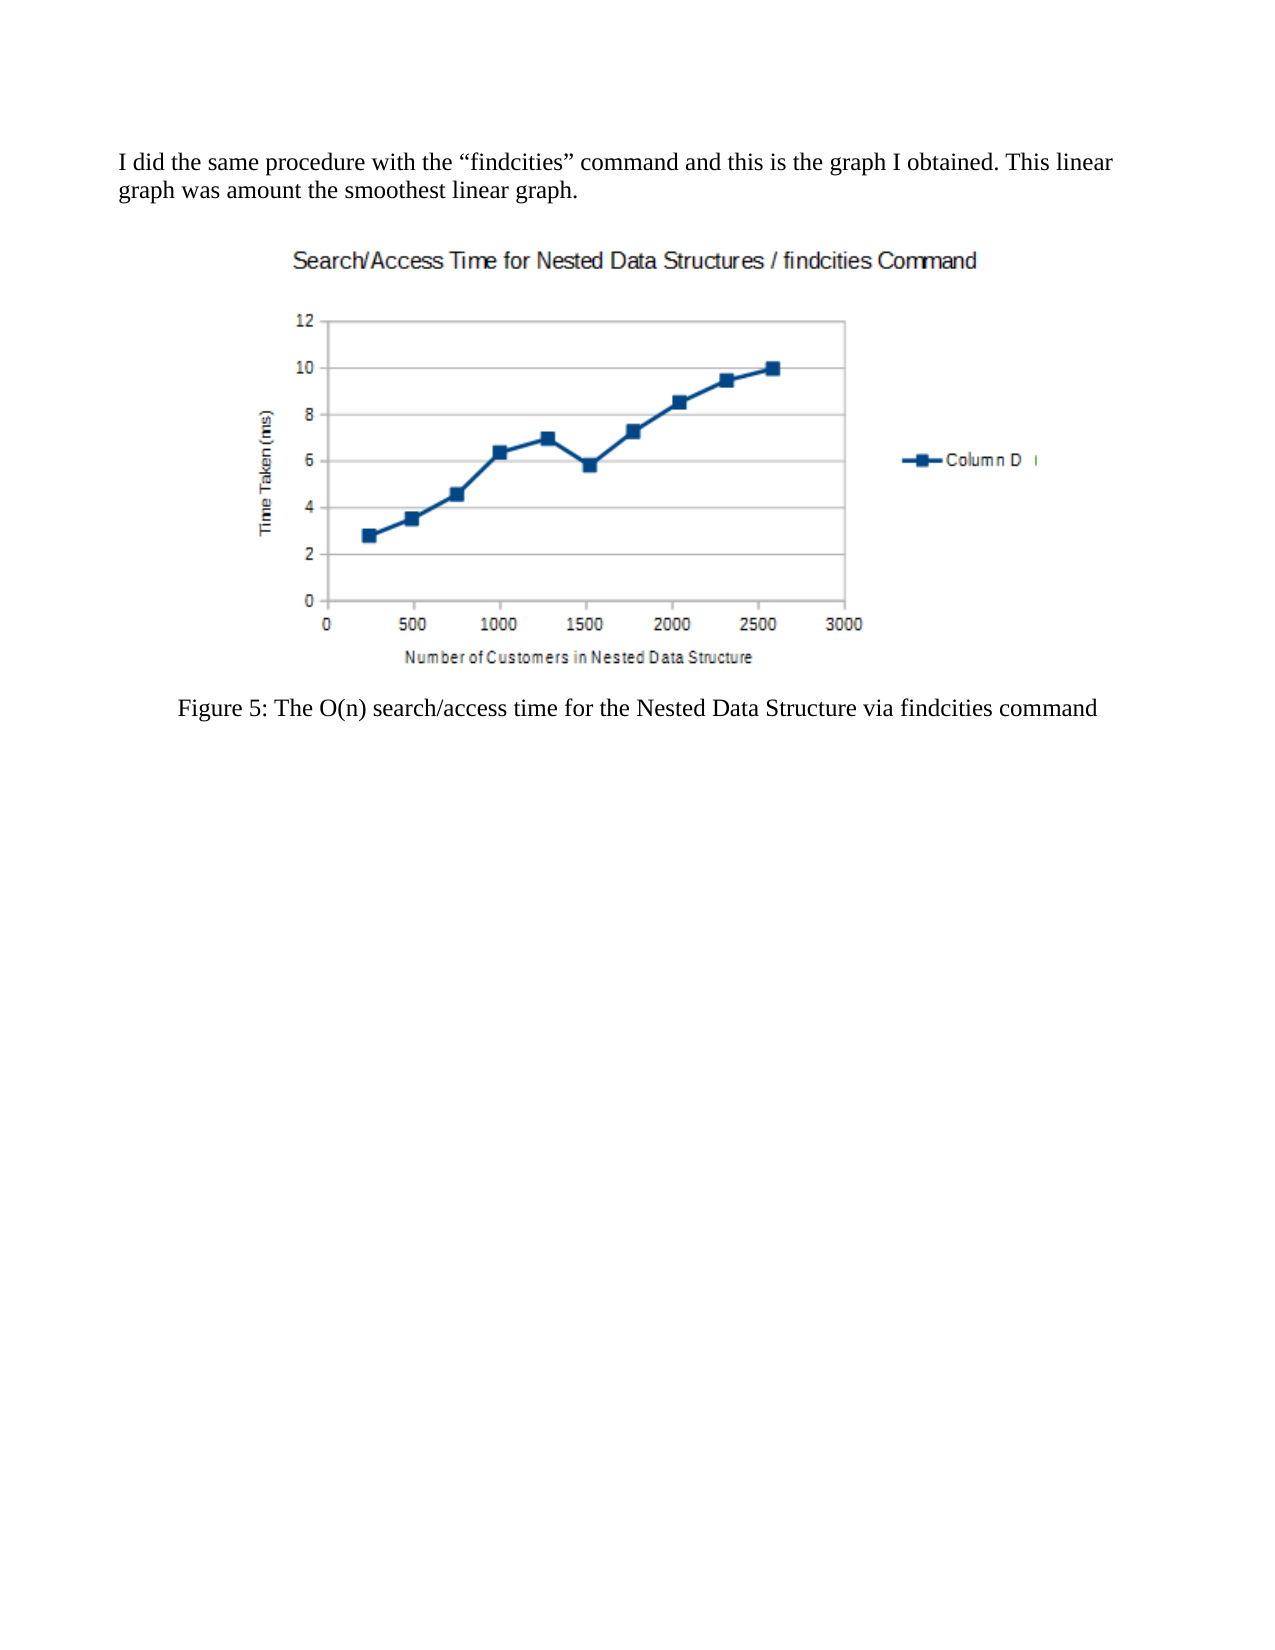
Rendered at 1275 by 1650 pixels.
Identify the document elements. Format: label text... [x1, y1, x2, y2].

text I did the same procedure with the “findcities” command and this is the graph I obtained. This linear graph was amount the smoothest linear graph. [118, 147, 1157, 204]
text Figure 5: The O(n) search/access time for the Nested Data Structure via findcities command [118, 693, 1157, 722]
picture [238, 233, 1037, 687]
